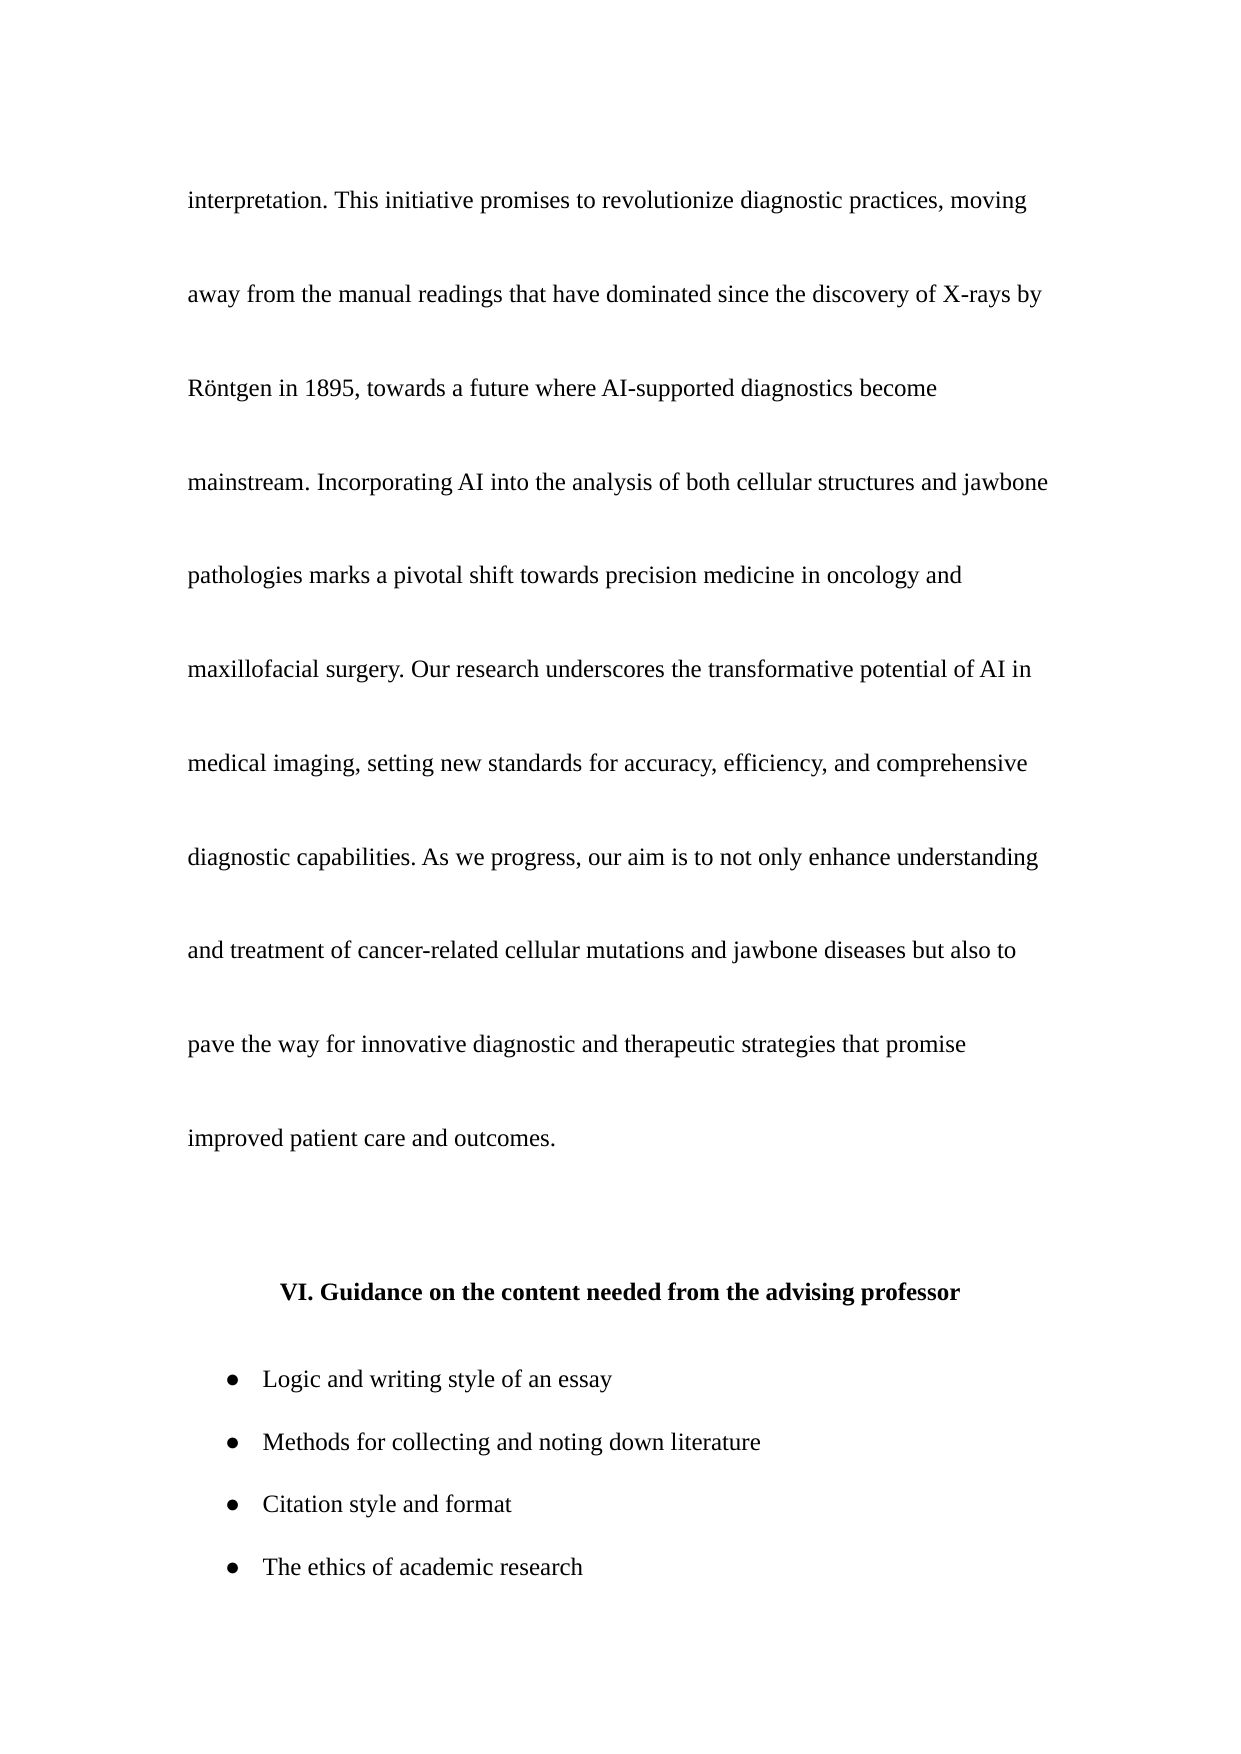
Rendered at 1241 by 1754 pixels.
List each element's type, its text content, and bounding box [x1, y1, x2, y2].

list Citation style and format [225, 1462, 1053, 1524]
text interpretation. This initiative promises to revolutionize diagnostic practices, moving away from the manual readings that have dominated since the discovery of X-rays by Röntgen in 1895, towards a future where AI-supported diagnostics become mainstream. Incorporating AI into the analysis of both cellular structures and jawbone pathologies marks a pivotal shift towards precision medicine in oncology and maxillofacial surgery. Our research underscores the transformative potential of AI in medical imaging, setting new standards for accuracy, efficiency, and comprehensive diagnostic capabilities. As we progress, our aim is to not only enhance understanding and treatment of cancer-related cellular mutations and jawbone diseases but also to pave the way for innovative diagnostic and therapeutic strategies that promise improved patient care and outcomes. [187, 158, 1053, 1158]
list Methods for collecting and noting down literature [225, 1399, 1053, 1462]
text VI. Guidance on the content needed from the advising professor [187, 1249, 1053, 1312]
list The ethics of academic research [225, 1524, 1053, 1587]
list Logic and writing style of an essay [225, 1337, 1053, 1399]
